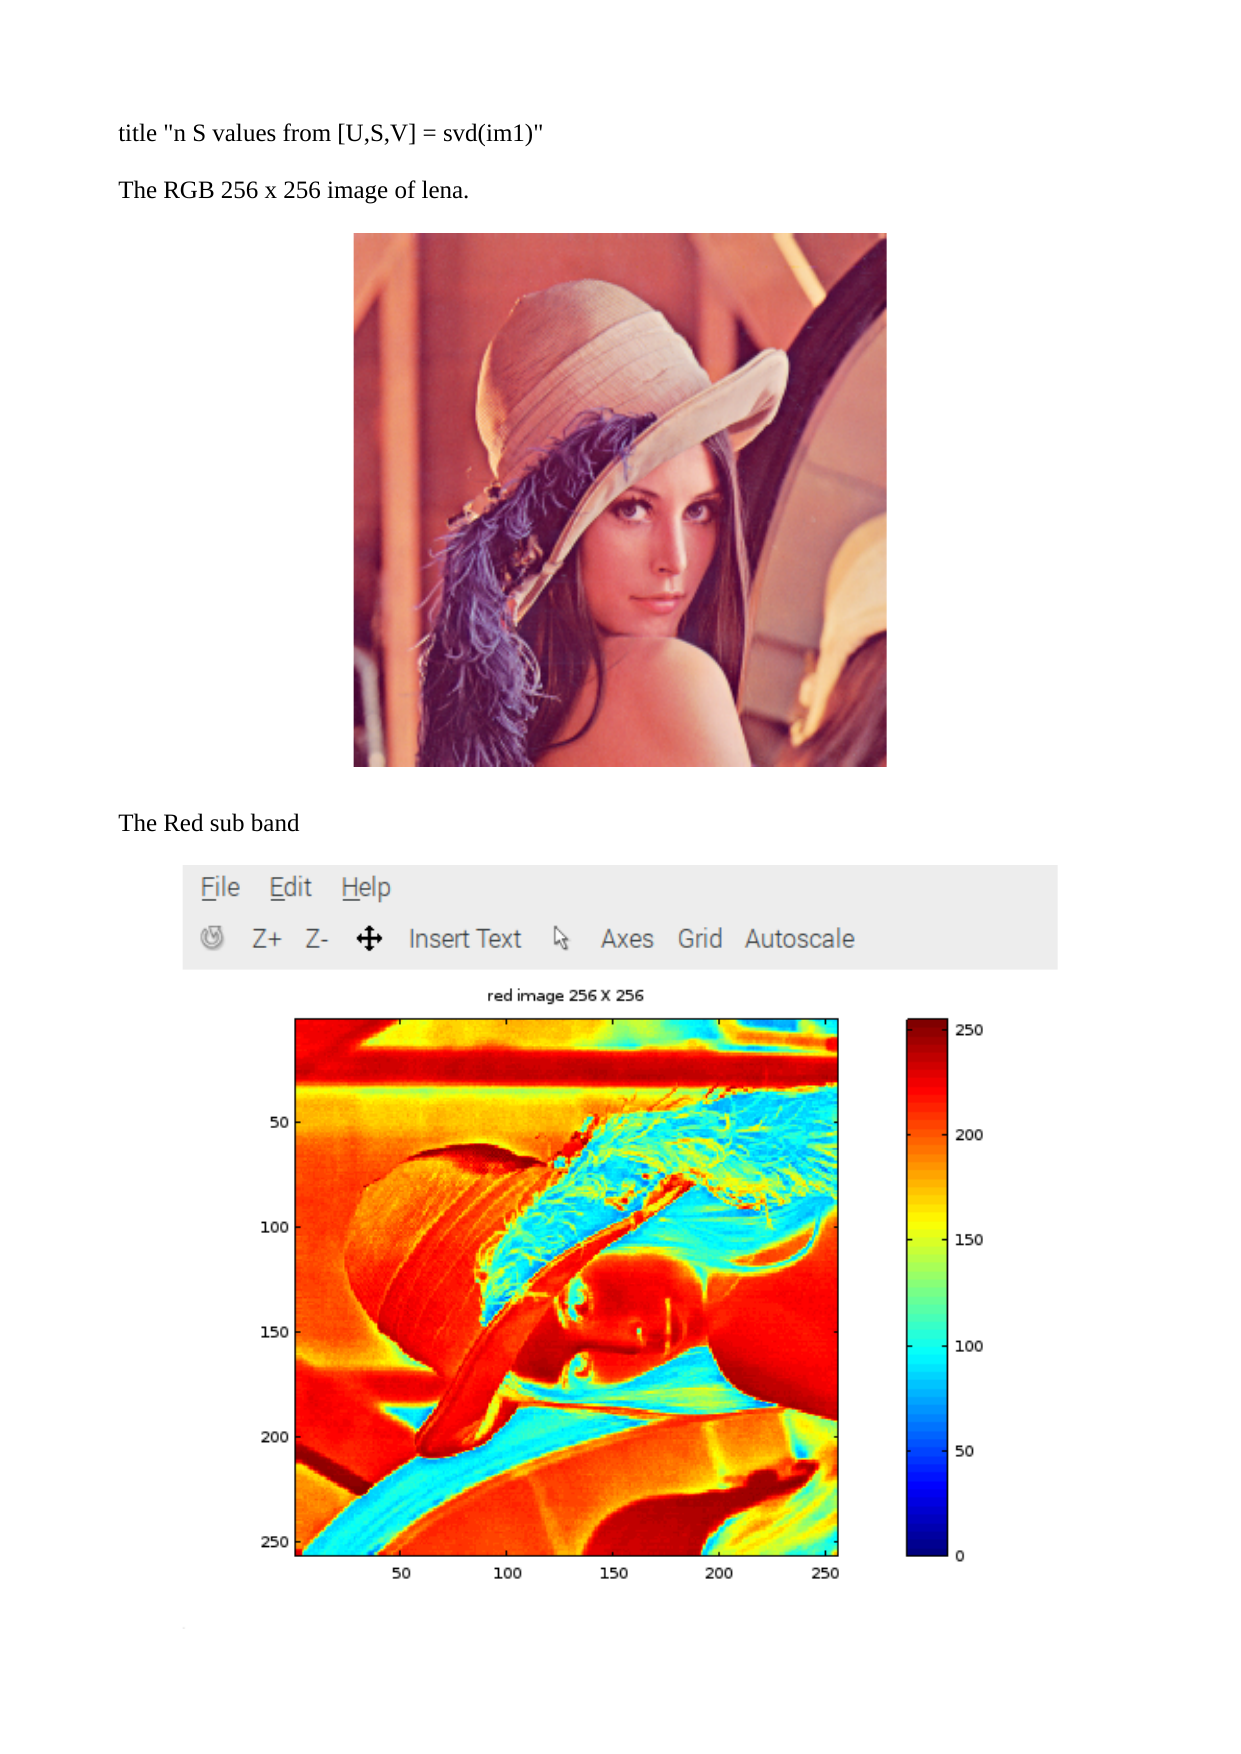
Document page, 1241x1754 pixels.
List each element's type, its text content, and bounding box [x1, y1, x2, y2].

text The Red sub band [118, 808, 1122, 837]
text title "n S values from [U,S,V] = svd(im1)" [118, 118, 1122, 147]
picture [182, 865, 1058, 1629]
picture [353, 233, 887, 767]
text The RGB 256 x 256 image of lena. [118, 176, 1122, 204]
